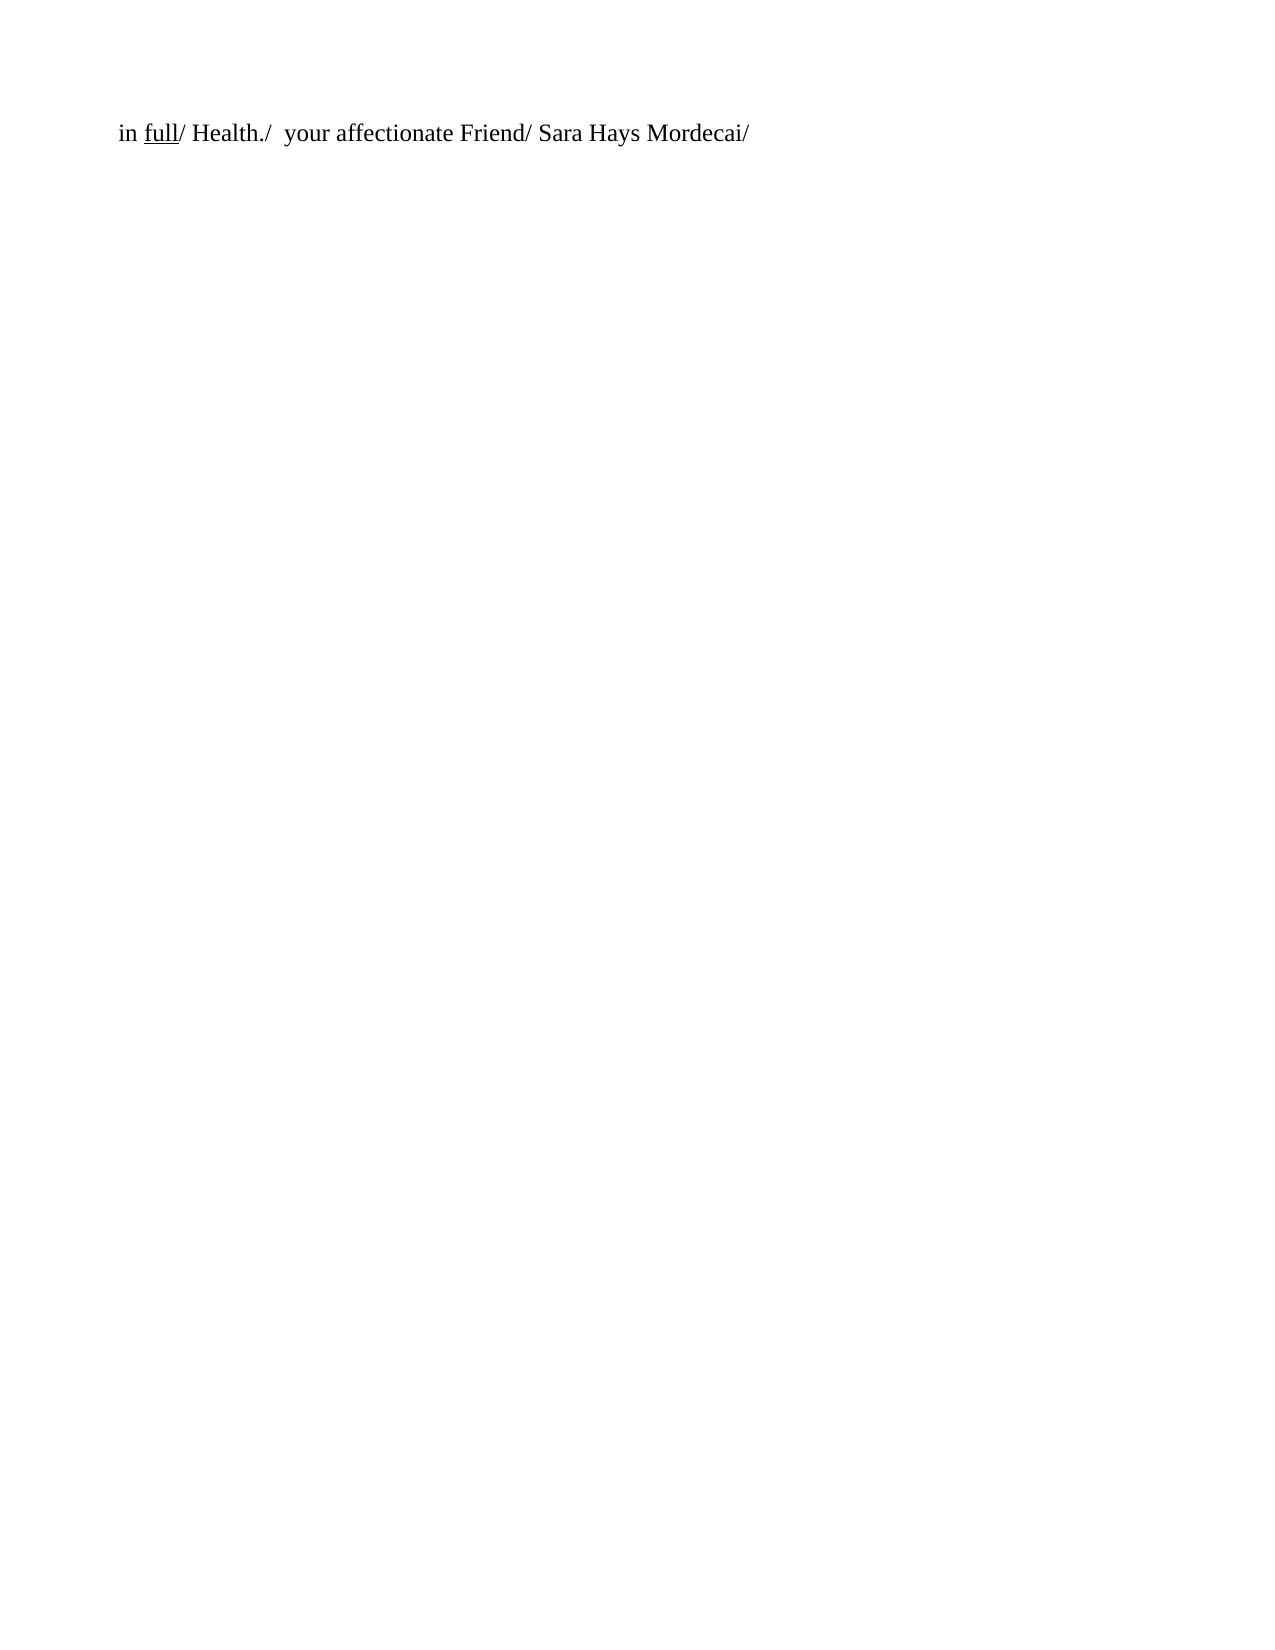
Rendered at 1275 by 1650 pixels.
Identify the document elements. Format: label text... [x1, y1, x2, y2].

text in full/ Health./ your affectionate Friend/ Sara Hays Mordecai/ [118, 118, 1157, 147]
